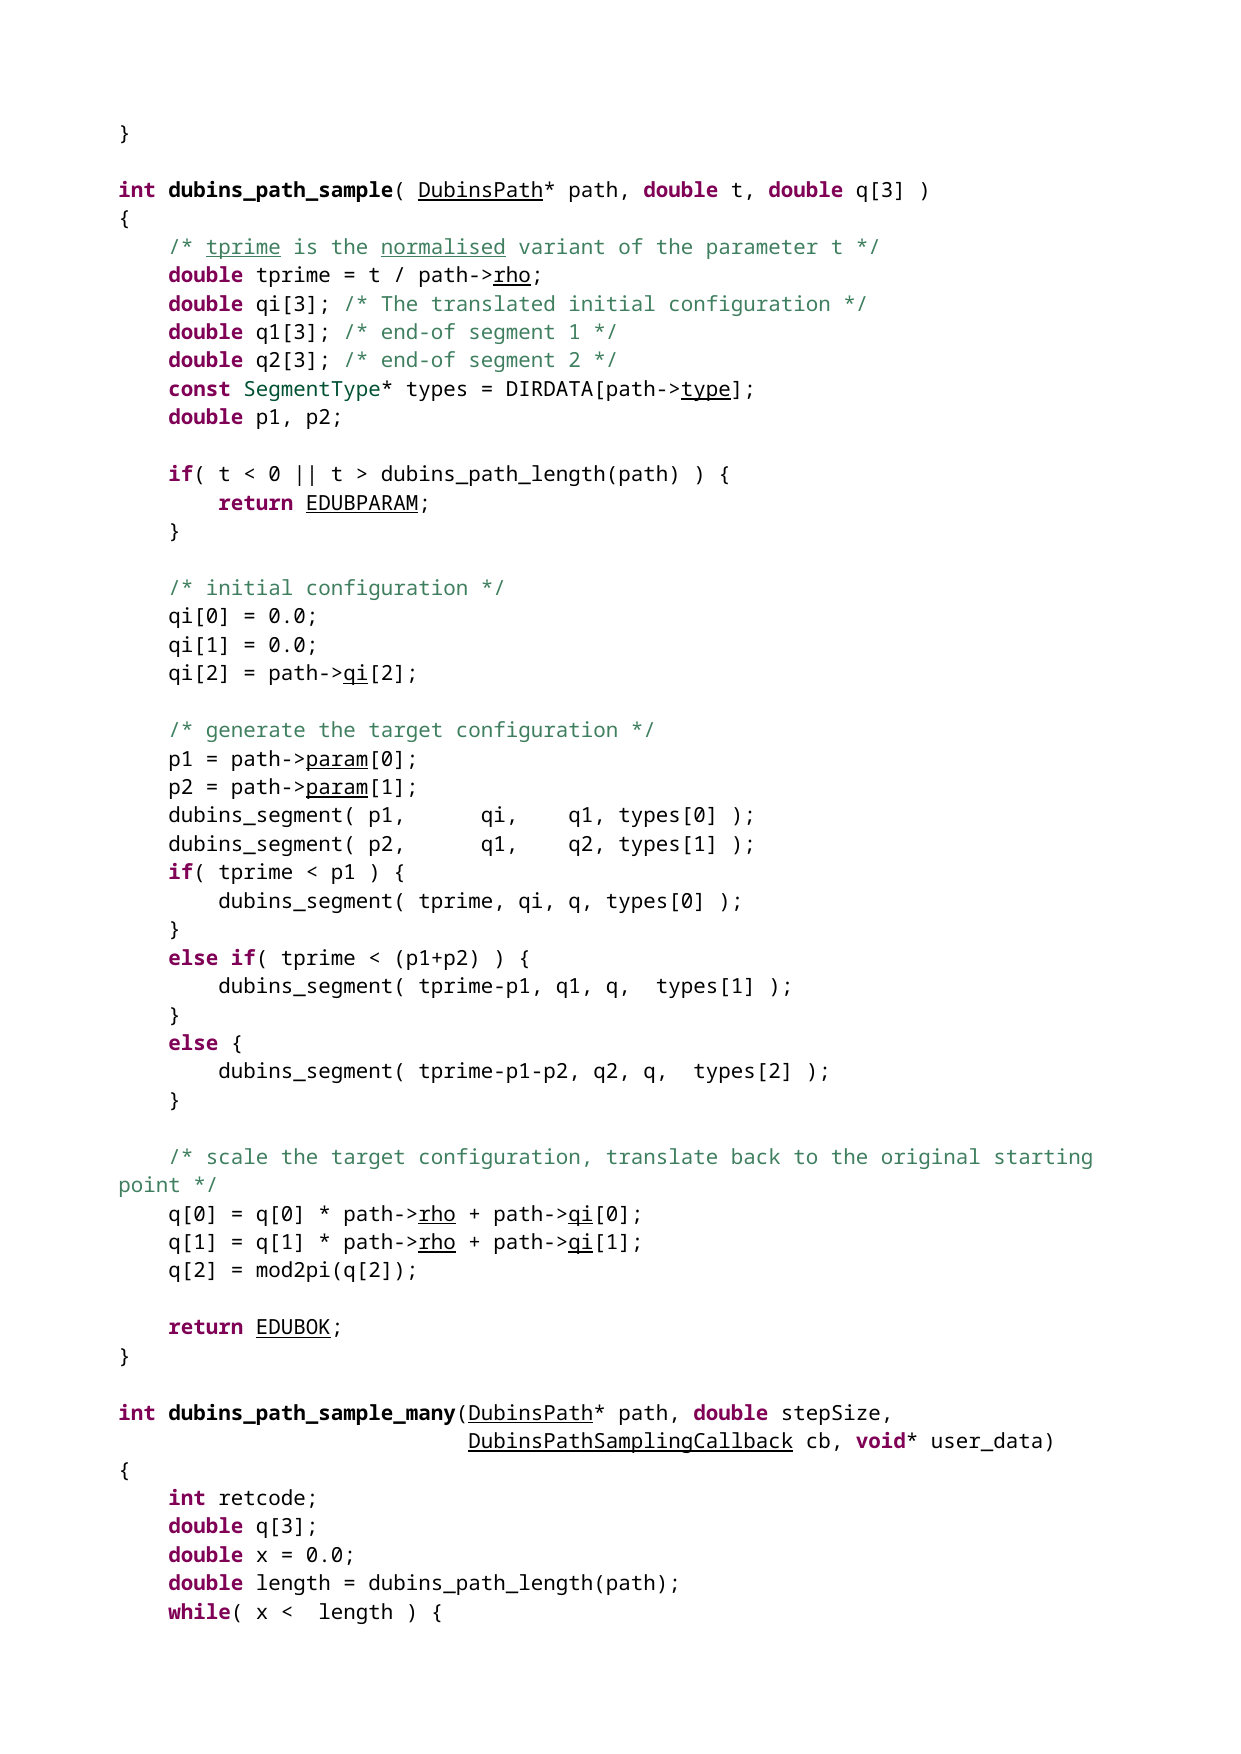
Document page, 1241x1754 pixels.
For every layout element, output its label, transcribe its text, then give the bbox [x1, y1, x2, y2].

text while( x < length ) { [118, 1597, 1122, 1625]
text p1 = path->param[0]; [118, 744, 1122, 772]
text double q1[3]; /* end-of segment 1 */ [118, 317, 1122, 346]
text { [118, 203, 1122, 232]
text q[0] = q[0] * path->rho + path->qi[0]; [118, 1199, 1122, 1227]
text } [118, 1085, 1122, 1113]
text double q2[3]; /* end-of segment 2 */ [118, 346, 1122, 374]
text dubins_segment( p2, q1, q2, types[1] ); [118, 829, 1122, 857]
text q[2] = mod2pi(q[2]); [118, 1256, 1122, 1284]
text else if( tprime < (p1+p2) ) { [118, 943, 1122, 971]
text dubins_segment( p1, qi, q1, types[0] ); [118, 801, 1122, 829]
text /* tprime is the normalised variant of the parameter t */ [118, 232, 1122, 260]
text p2 = path->param[1]; [118, 772, 1122, 801]
text } [118, 914, 1122, 943]
text DubinsPathSamplingCallback cb, void* user_data) [118, 1426, 1122, 1455]
text { [118, 1455, 1122, 1483]
text else { [118, 1028, 1122, 1057]
text } [118, 118, 1122, 147]
text if( tprime < p1 ) { [118, 857, 1122, 886]
text return EDUBPARAM; [118, 488, 1122, 516]
text double x = 0.0; [118, 1540, 1122, 1568]
text dubins_segment( tprime-p1-p2, q2, q, types[2] ); [118, 1057, 1122, 1085]
text double length = dubins_path_length(path); [118, 1568, 1122, 1597]
text double p1, p2; [118, 402, 1122, 431]
text int retcode; [118, 1483, 1122, 1512]
text if( t < 0 || t > dubins_path_length(path) ) { [118, 459, 1122, 488]
text dubins_segment( tprime-p1, q1, q, types[1] ); [118, 971, 1122, 1000]
text dubins_segment( tprime, qi, q, types[0] ); [118, 886, 1122, 914]
text qi[2] = path->qi[2]; [118, 658, 1122, 687]
text /* scale the target configuration, translate back to the original starting point */ [118, 1142, 1122, 1199]
text int dubins_path_sample( DubinsPath* path, double t, double q[3] ) [118, 175, 1122, 203]
text double q[3]; [118, 1512, 1122, 1540]
text return EDUBOK; [118, 1312, 1122, 1341]
text qi[1] = 0.0; [118, 630, 1122, 658]
text } [118, 1000, 1122, 1028]
text } [118, 1341, 1122, 1369]
text /* generate the target configuration */ [118, 715, 1122, 744]
text const SegmentType* types = DIRDATA[path->type]; [118, 374, 1122, 402]
text double tprime = t / path->rho; [118, 260, 1122, 289]
text } [118, 516, 1122, 545]
text /* initial configuration */ [118, 573, 1122, 602]
text double qi[3]; /* The translated initial configuration */ [118, 289, 1122, 317]
text q[1] = q[1] * path->rho + path->qi[1]; [118, 1227, 1122, 1256]
text int dubins_path_sample_many(DubinsPath* path, double stepSize, [118, 1398, 1122, 1426]
text qi[0] = 0.0; [118, 602, 1122, 630]
